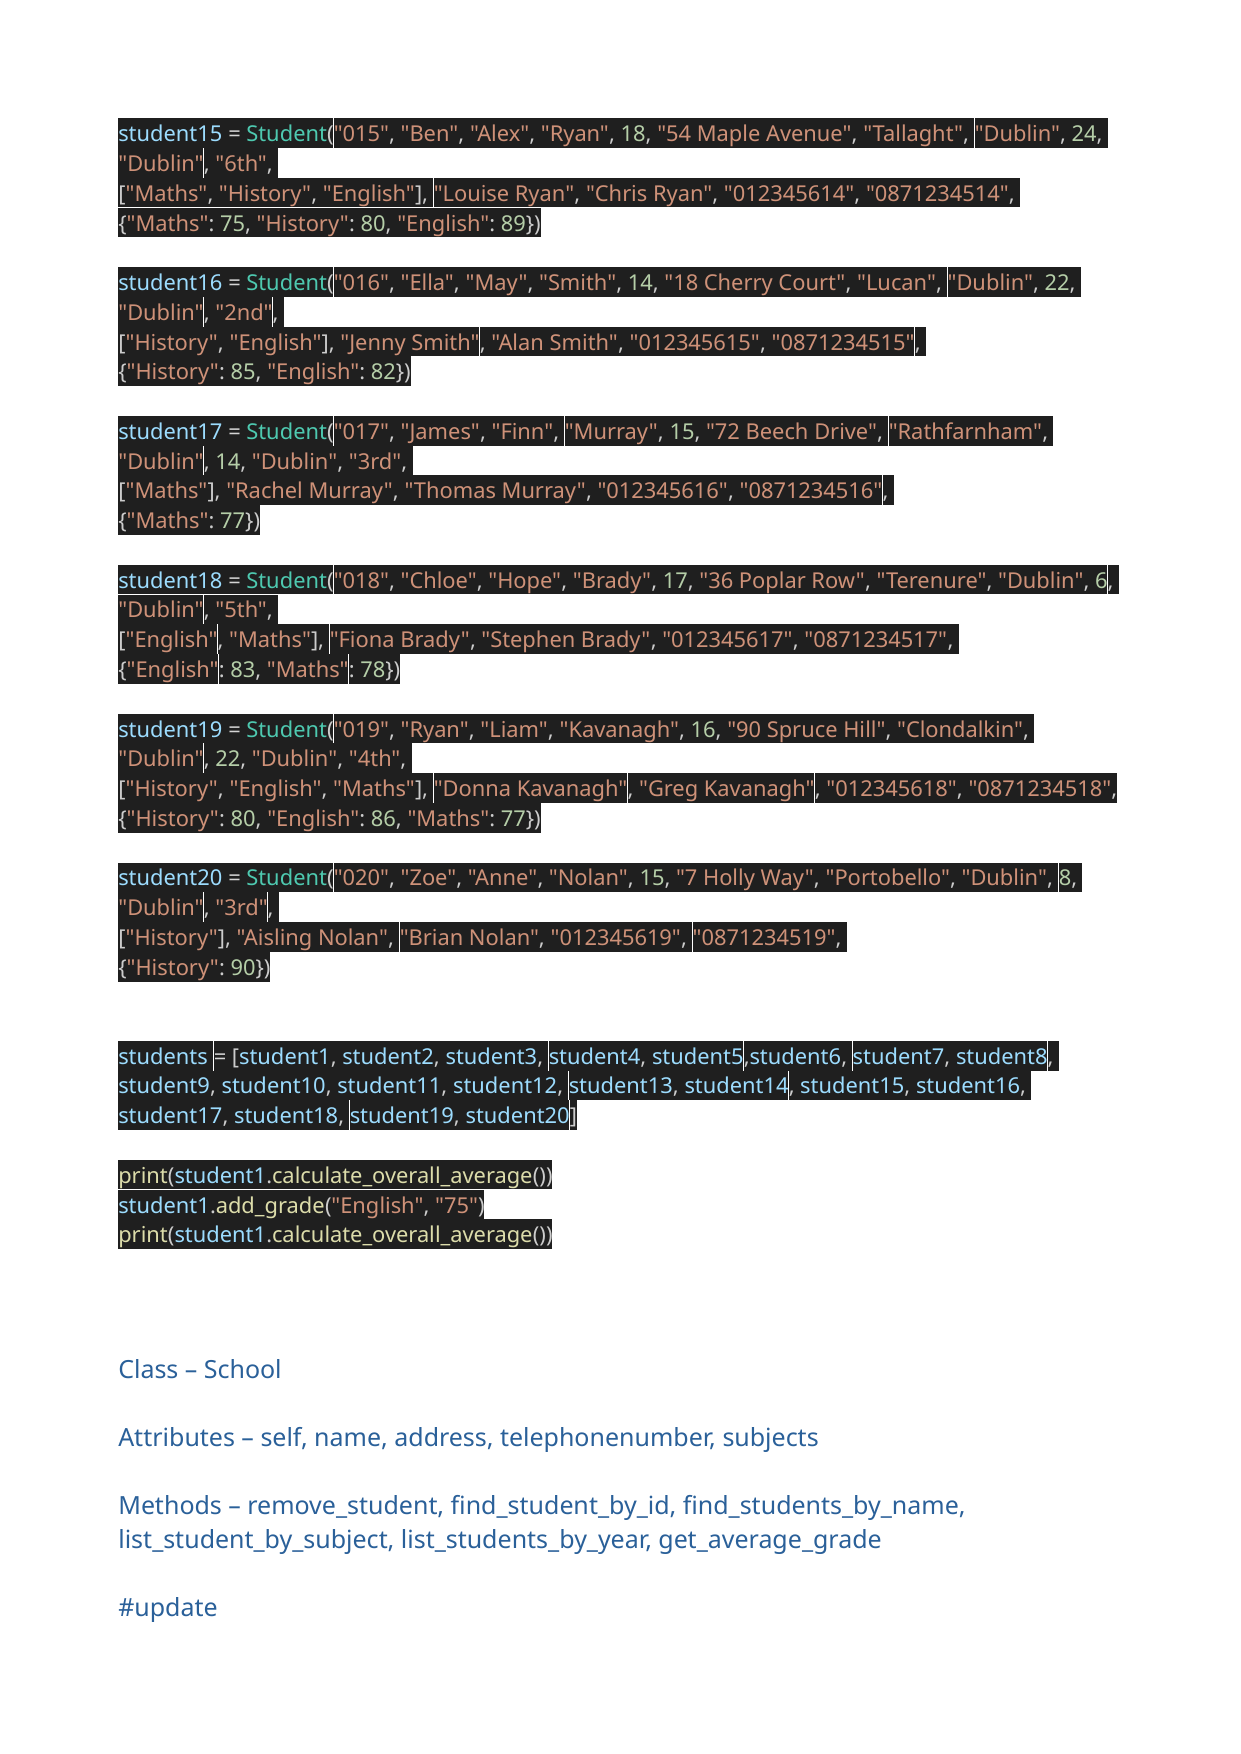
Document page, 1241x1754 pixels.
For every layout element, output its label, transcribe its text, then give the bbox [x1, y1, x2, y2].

text student20 = Student("020", "Zoe", "Anne", "Nolan", 15, "7 Holly Way", "Portobello", "Dublin", 8, "Dublin", "3rd", [118, 862, 1122, 922]
text ["History", "English"], "Jenny Smith", "Alan Smith", "012345615", "0871234515", [118, 327, 1122, 356]
text student19 = Student("019", "Ryan", "Liam", "Kavanagh", 16, "90 Spruce Hill", "Clondalkin", "Dublin", 22, "Dublin", "4th", [118, 713, 1122, 773]
text Class – School [118, 1351, 1122, 1385]
text ["Maths", "History", "English"], "Louise Ryan", "Chris Ryan", "012345614", "0871234514", [118, 178, 1122, 207]
text {"History": 80, "English": 86, "Maths": 77}) [118, 803, 1122, 833]
text student17 = Student("017", "James", "Finn", "Murray", 15, "72 Beech Drive", "Rathfarnham", "Dublin", 14, "Dublin", "3rd", [118, 416, 1122, 475]
text {"Maths": 75, "History": 80, "English": 89}) [118, 207, 1122, 237]
text print(student1.calculate_overall_average()) [118, 1219, 1122, 1249]
text {"History": 85, "English": 82}) [118, 356, 1122, 386]
text students = [student1, student2, student3, student4, student5,student6, student7, student8, student9, student10, student11, student12, student13, student14, student15, student16, student17, student18, student19, student20] [118, 1041, 1122, 1130]
text Methods – remove_student, find_student_by_id, find_students_by_name, list_student_by_subject, list_students_by_year, get_average_grade [118, 1488, 1122, 1556]
text {"History": 90}) [118, 952, 1122, 982]
text print(student1.calculate_overall_average()) [118, 1160, 1122, 1189]
text ["History"], "Aisling Nolan", "Brian Nolan", "012345619", "0871234519", [118, 922, 1122, 952]
text ["English", "Maths"], "Fiona Brady", "Stephen Brady", "012345617", "0871234517", [118, 624, 1122, 654]
text student1.add_grade("English", "75") [118, 1189, 1122, 1219]
text #update [118, 1590, 1122, 1624]
text student15 = Student("015", "Ben", "Alex", "Ryan", 18, "54 Maple Avenue", "Tallaght", "Dublin", 24, "Dublin", "6th", [118, 118, 1122, 178]
text {"Maths": 77}) [118, 505, 1122, 535]
text student18 = Student("018", "Chloe", "Hope", "Brady", 17, "36 Poplar Row", "Terenure", "Dublin", 6, "Dublin", "5th", [118, 565, 1122, 624]
text {"English": 83, "Maths": 78}) [118, 654, 1122, 684]
text ["History", "English", "Maths"], "Donna Kavanagh", "Greg Kavanagh", "012345618", "0871234518", [118, 773, 1122, 803]
text student16 = Student("016", "Ella", "May", "Smith", 14, "18 Cherry Court", "Lucan", "Dublin", 22, "Dublin", "2nd", [118, 267, 1122, 327]
text Attributes – self, name, address, telephonenumber, subjects [118, 1419, 1122, 1453]
text ["Maths"], "Rachel Murray", "Thomas Murray", "012345616", "0871234516", [118, 475, 1122, 505]
